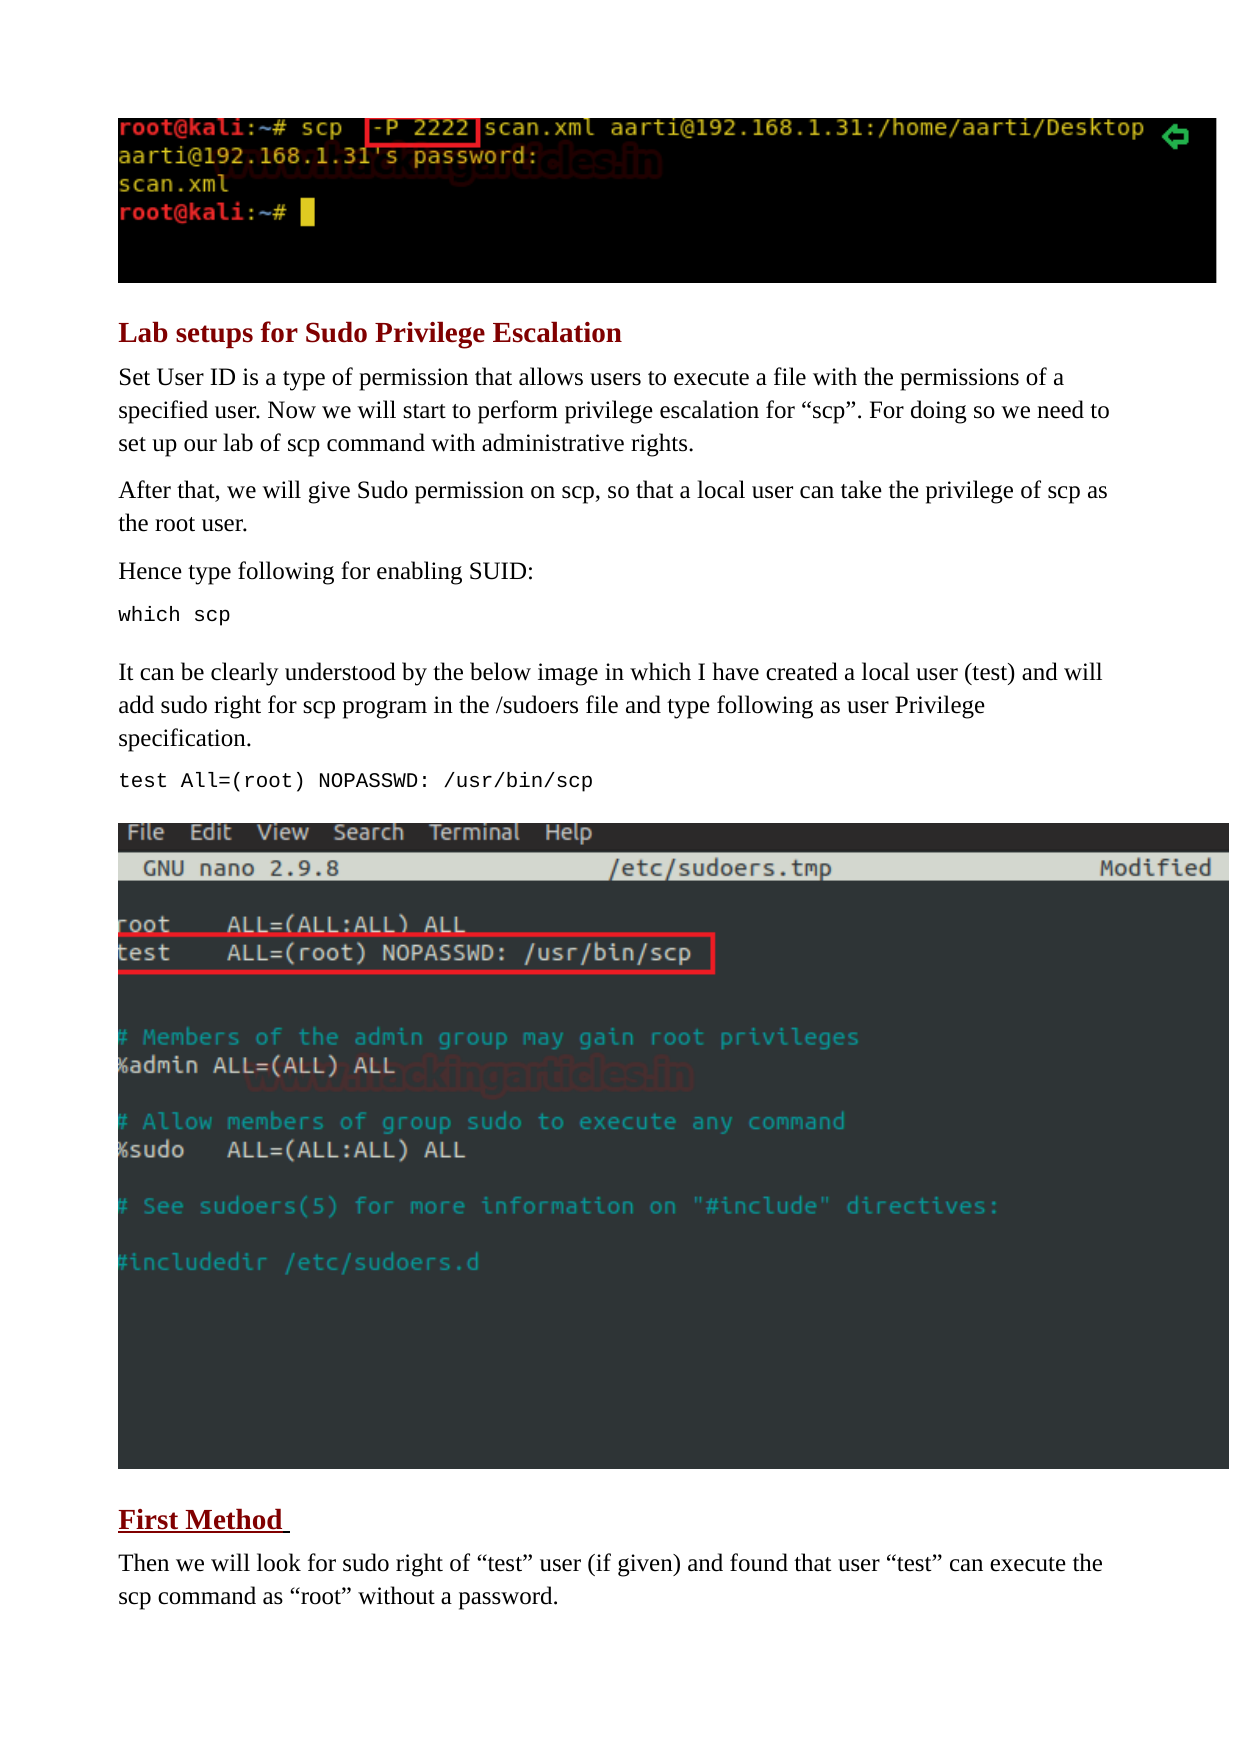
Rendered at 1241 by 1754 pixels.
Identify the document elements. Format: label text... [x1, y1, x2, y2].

text It can be clearly understood by the below image in which I have created a local user (test) and will add sudo right for scp program in the /sudoers file and type following as user Privilege specification. [118, 657, 1122, 751]
text test All=(root) NOPASSWD: /usr/bin/scp [118, 770, 1122, 794]
text Set User ID is a type of permission that allows users to execute a file with the permissions of a specified user. Now we will start to perform privilege escalation for “scp”. For doing so we need to set up our lab of scp command with administrative rights. [118, 362, 1122, 456]
text Then we will look for sudo right of “test” user (if given) and found that user “test” can execute the scp command as “root” without a password. [118, 1548, 1122, 1610]
subtitle Lab setups for Sudo Privilege Escalation [118, 316, 1122, 349]
picture [118, 118, 1217, 283]
text which scp [118, 603, 1122, 627]
text After that, we will give Sudo permission on scp, so that a local user can take the privilege of scp as the root user. [118, 475, 1122, 537]
picture [118, 823, 1229, 1469]
subtitle First Method [118, 1502, 1122, 1536]
text Hence type following for enabling SUID: [118, 556, 1122, 585]
